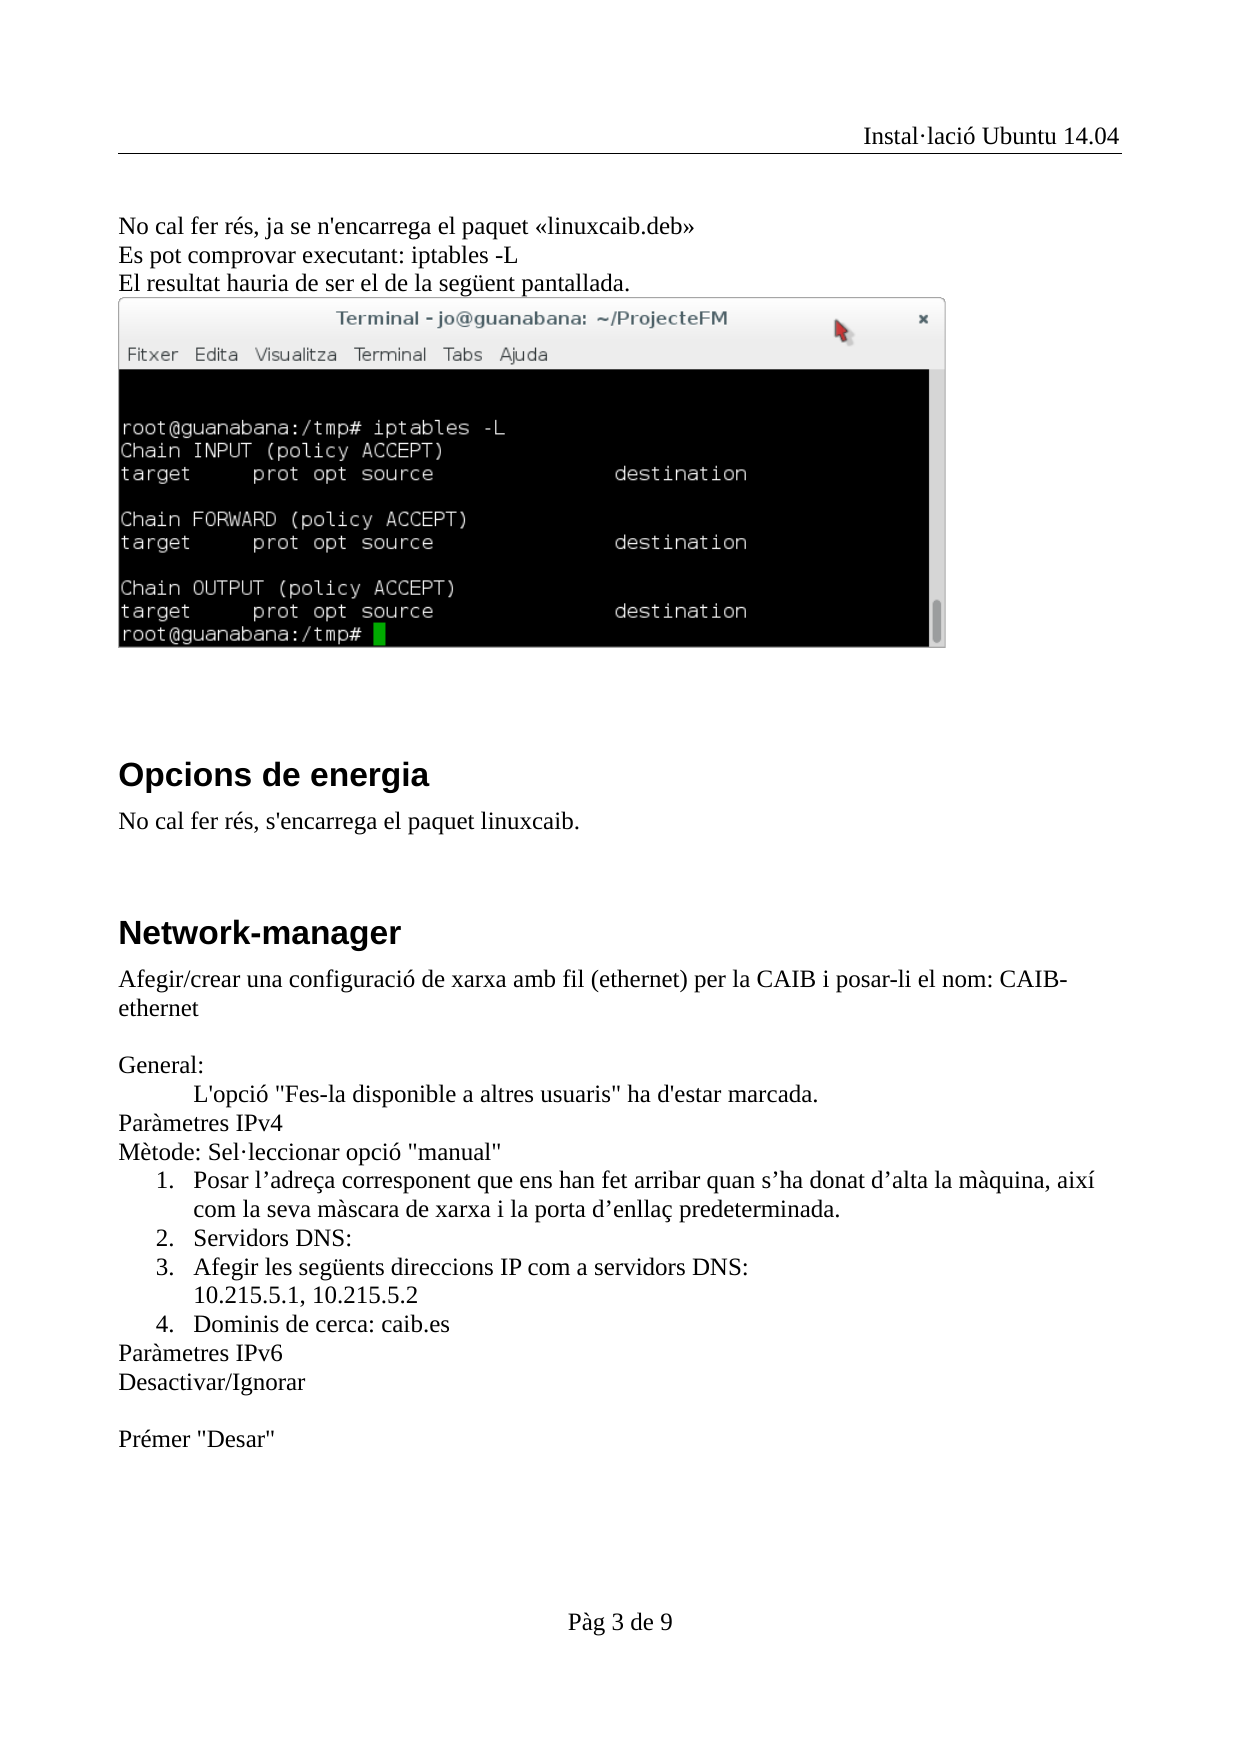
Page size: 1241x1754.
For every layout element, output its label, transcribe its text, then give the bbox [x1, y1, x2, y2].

text Mètode: Sel·leccionar opció "manual" [118, 1137, 1122, 1166]
text El resultat hauria de ser el de la següent pantallada. [118, 268, 1122, 297]
text Desactivar/Ignorar [118, 1367, 1122, 1396]
subtitle Opcions de energia [118, 755, 1122, 793]
picture [118, 297, 946, 648]
text No cal fer rés, ja se n'encarrega el paquet «linuxcaib.deb» [118, 211, 1122, 240]
list Dominis de cerca: caib.es [156, 1309, 1122, 1338]
text General: [118, 1051, 1122, 1079]
text No cal fer rés, s'encarrega el paquet linuxcaib. [118, 806, 1122, 835]
subtitle Network-manager [118, 913, 1122, 952]
list Servidors DNS: [156, 1223, 1122, 1252]
list Afegir les següents direccions IP com a servidors DNS: [156, 1252, 1122, 1281]
text Paràmetres IPv6 [118, 1338, 1122, 1367]
list 10.215.5.1, 10.215.5.2 [156, 1281, 1122, 1309]
text Prémer "Desar" [118, 1424, 1122, 1453]
text Paràmetres IPv4 [118, 1108, 1122, 1137]
text Afegir/crear una configuració de xarxa amb fil (ethernet) per la CAIB i posar-li el nom: CAIB-ethernet [118, 964, 1122, 1022]
text Es pot comprovar executant: iptables -L [118, 240, 1122, 268]
text L'opció "Fes-la disponible a altres usuaris" ha d'estar marcada. [118, 1079, 1122, 1108]
list Posar l’adreça corresponent que ens han fet arribar quan s’ha donat d’alta la màquina, així com la seva màscara de xarxa i la porta d’enllaç predeterminada. [156, 1166, 1122, 1223]
